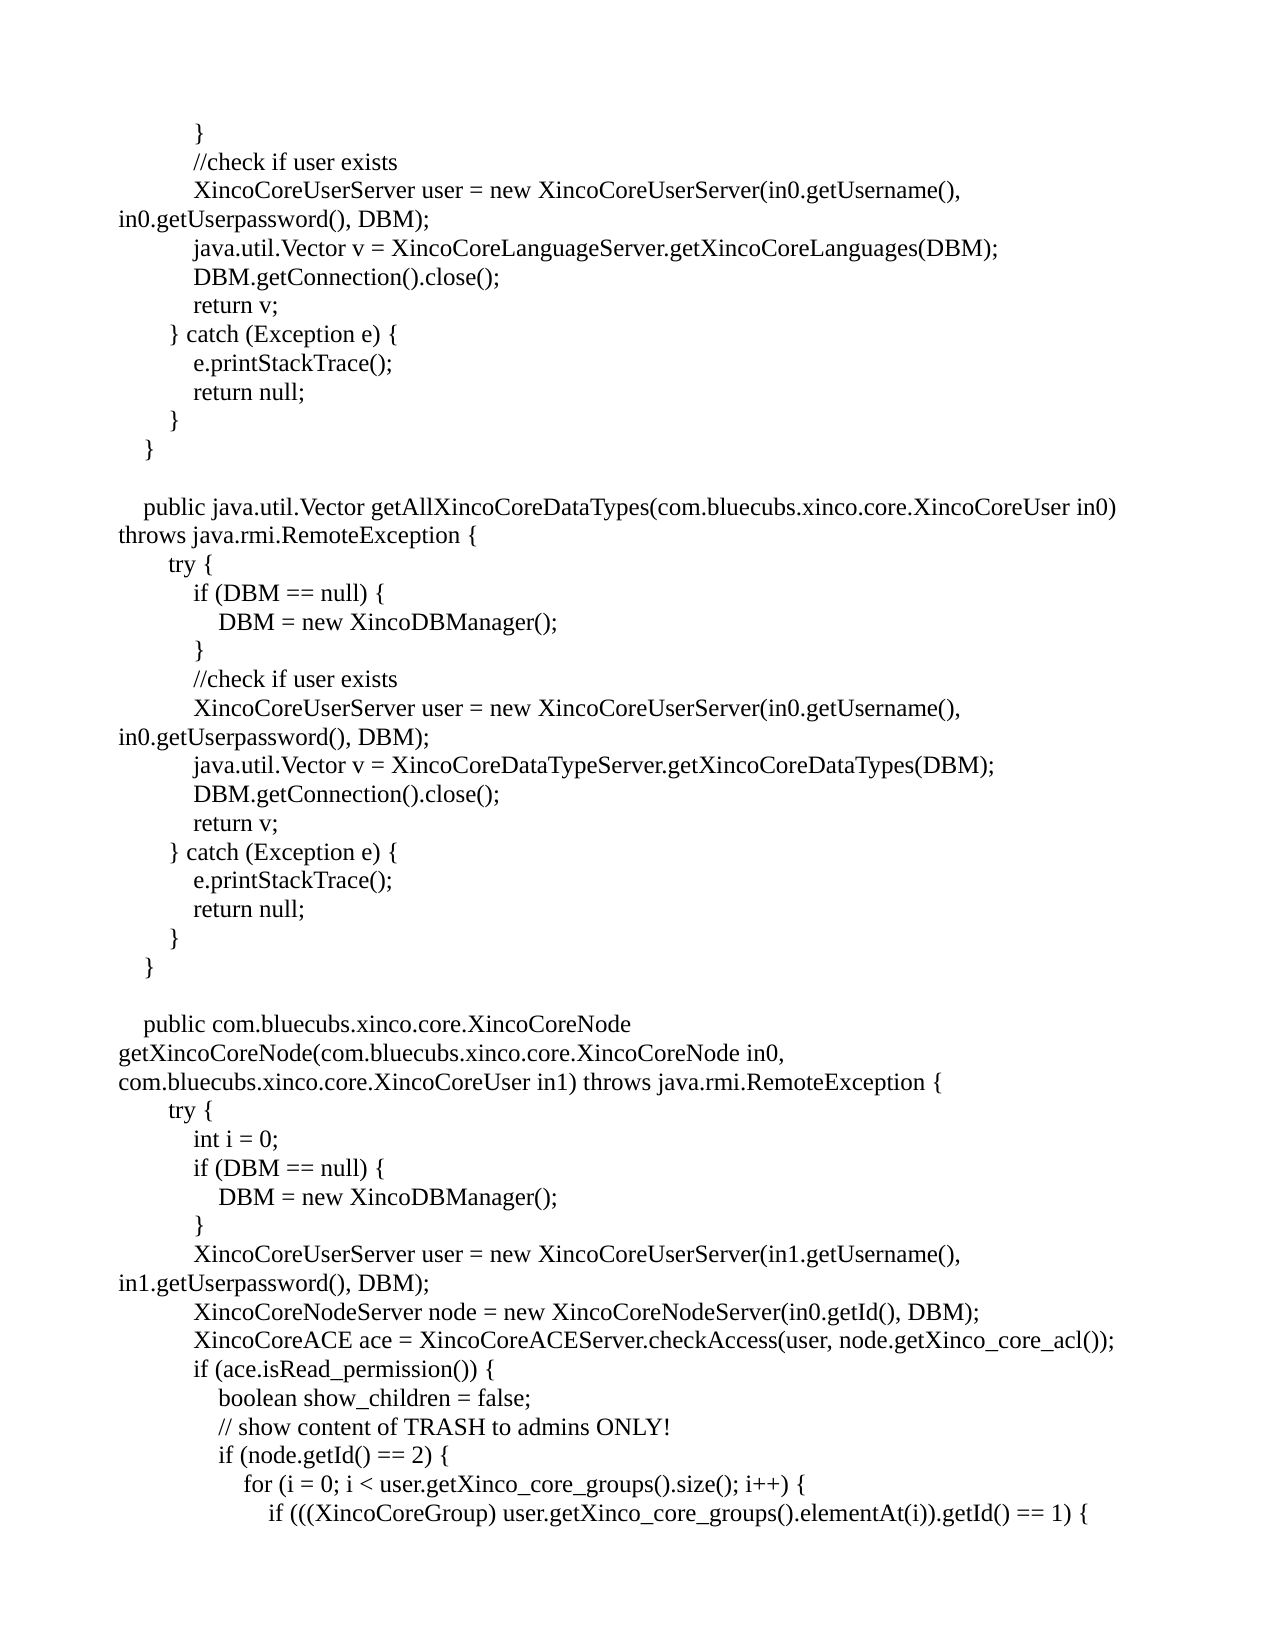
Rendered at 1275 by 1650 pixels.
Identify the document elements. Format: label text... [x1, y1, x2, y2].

text public java.util.Vector getAllXincoCoreDataTypes(com.bluecubs.xinco.core.XincoCoreUser in0) throws java.rmi.RemoteException { [118, 492, 1157, 549]
text return null; [118, 377, 1157, 406]
text try { [118, 549, 1157, 578]
text public com.bluecubs.xinco.core.XincoCoreNode getXincoCoreNode(com.bluecubs.xinco.core.XincoCoreNode in0, com.bluecubs.xinco.core.XincoCoreUser in1) throws java.rmi.RemoteException { [118, 1009, 1157, 1096]
text XincoCoreUserServer user = new XincoCoreUserServer(in0.getUsername(), in0.getUserpassword(), DBM); [118, 176, 1157, 233]
text try { [118, 1096, 1157, 1124]
text java.util.Vector v = XincoCoreDataTypeServer.getXincoCoreDataTypes(DBM); [118, 751, 1157, 779]
text XincoCoreACE ace = XincoCoreACEServer.checkAccess(user, node.getXinco_core_acl()); [118, 1326, 1157, 1354]
text DBM.getConnection().close(); [118, 262, 1157, 291]
text int i = 0; [118, 1124, 1157, 1153]
text } [118, 1211, 1157, 1239]
text DBM = new XincoDBManager(); [118, 607, 1157, 636]
text boolean show_children = false; [118, 1383, 1157, 1412]
text } [118, 952, 1157, 981]
text XincoCoreNodeServer node = new XincoCoreNodeServer(in0.getId(), DBM); [118, 1297, 1157, 1326]
text DBM.getConnection().close(); [118, 779, 1157, 808]
text return null; [118, 894, 1157, 923]
text } catch (Exception e) { [118, 837, 1157, 866]
text if (DBM == null) { [118, 1153, 1157, 1182]
text // show content of TRASH to admins ONLY! [118, 1412, 1157, 1441]
text } [118, 118, 1157, 147]
text } [118, 434, 1157, 463]
text e.printStackTrace(); [118, 348, 1157, 377]
text if (((XincoCoreGroup) user.getXinco_core_groups().elementAt(i)).getId() == 1) { [118, 1498, 1157, 1527]
text } [118, 406, 1157, 434]
text XincoCoreUserServer user = new XincoCoreUserServer(in0.getUsername(), in0.getUserpassword(), DBM); [118, 693, 1157, 751]
text if (DBM == null) { [118, 578, 1157, 607]
text } [118, 923, 1157, 952]
text //check if user exists [118, 664, 1157, 693]
text if (ace.isRead_permission()) { [118, 1354, 1157, 1383]
text //check if user exists [118, 147, 1157, 176]
text if (node.getId() == 2) { [118, 1441, 1157, 1469]
text return v; [118, 808, 1157, 837]
text e.printStackTrace(); [118, 866, 1157, 894]
text DBM = new XincoDBManager(); [118, 1182, 1157, 1211]
text } [118, 636, 1157, 664]
text return v; [118, 291, 1157, 319]
text } catch (Exception e) { [118, 319, 1157, 348]
text java.util.Vector v = XincoCoreLanguageServer.getXincoCoreLanguages(DBM); [118, 233, 1157, 262]
text XincoCoreUserServer user = new XincoCoreUserServer(in1.getUsername(), in1.getUserpassword(), DBM); [118, 1239, 1157, 1297]
text for (i = 0; i < user.getXinco_core_groups().size(); i++) { [118, 1469, 1157, 1498]
